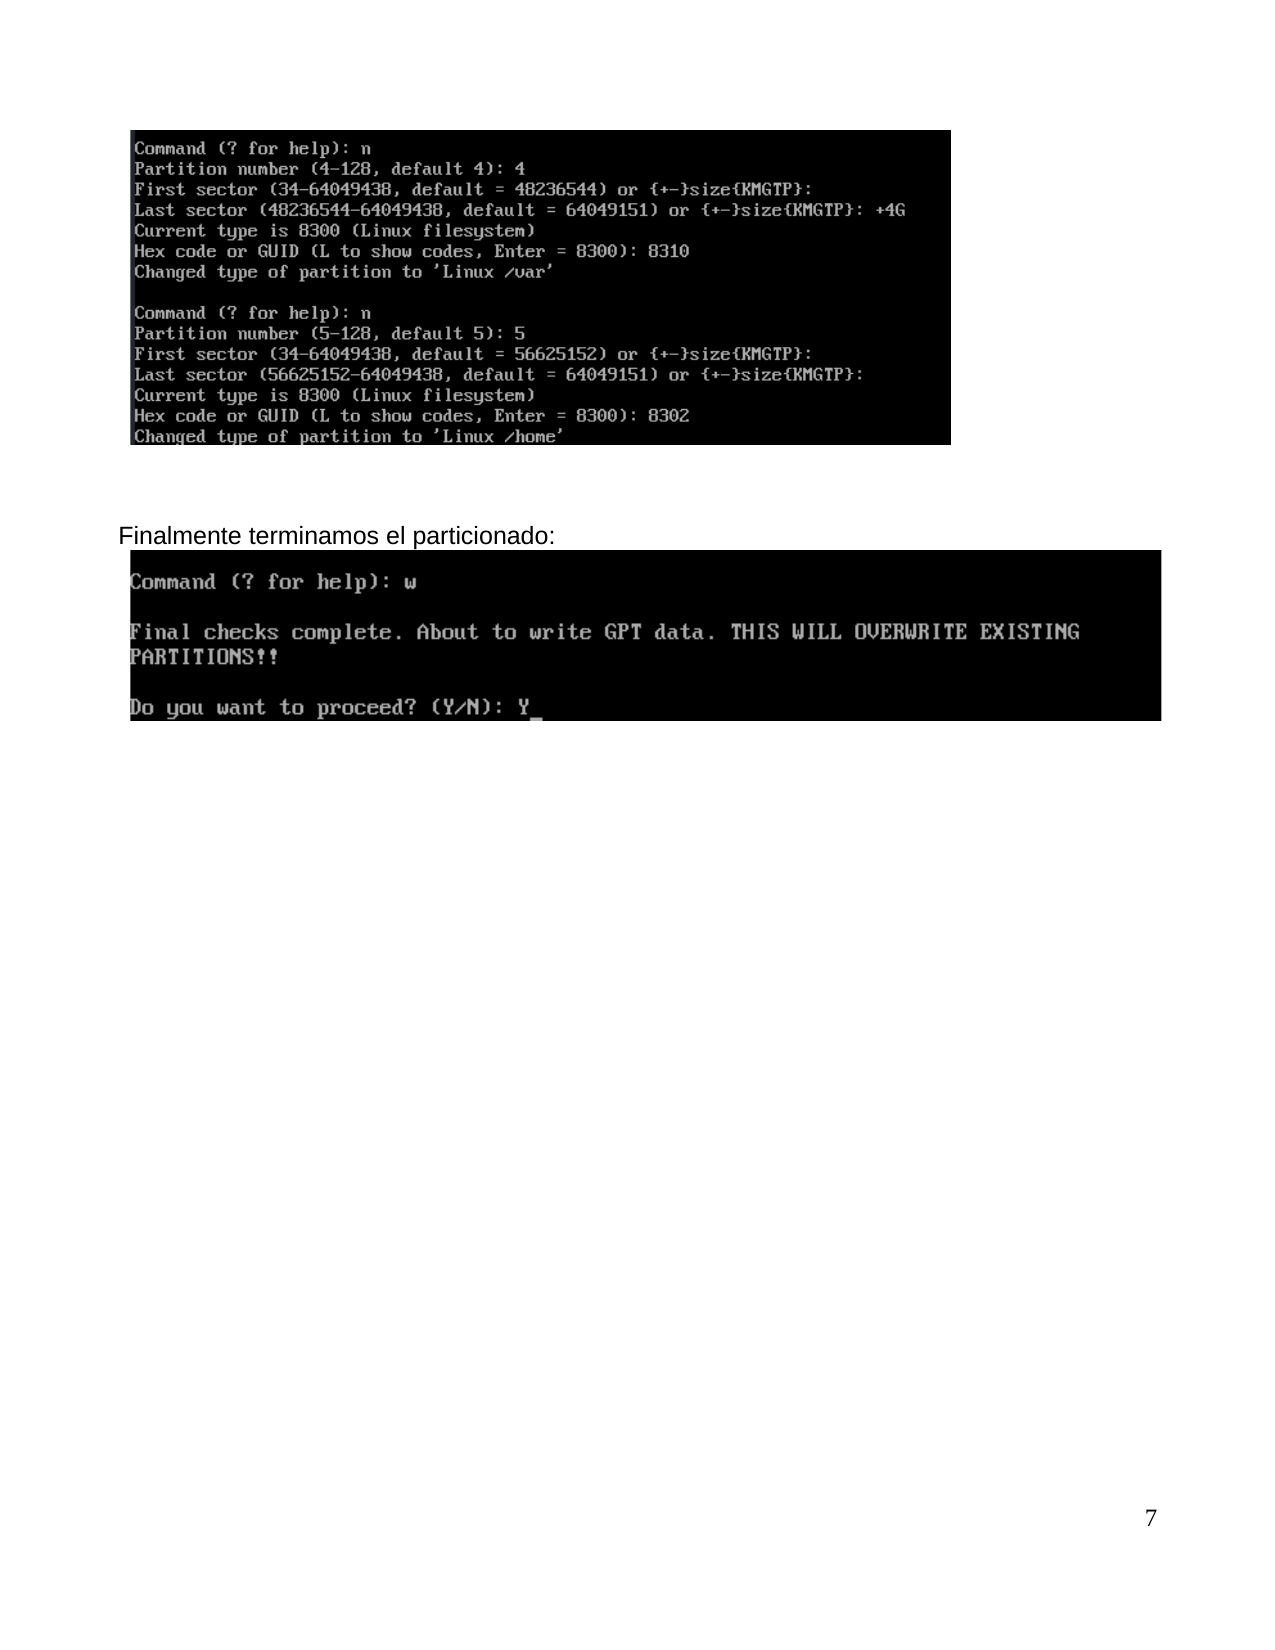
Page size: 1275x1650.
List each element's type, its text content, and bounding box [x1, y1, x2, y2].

text Finalmente terminamos el particionado: [118, 521, 1157, 549]
picture [130, 130, 951, 445]
picture [130, 550, 1162, 721]
